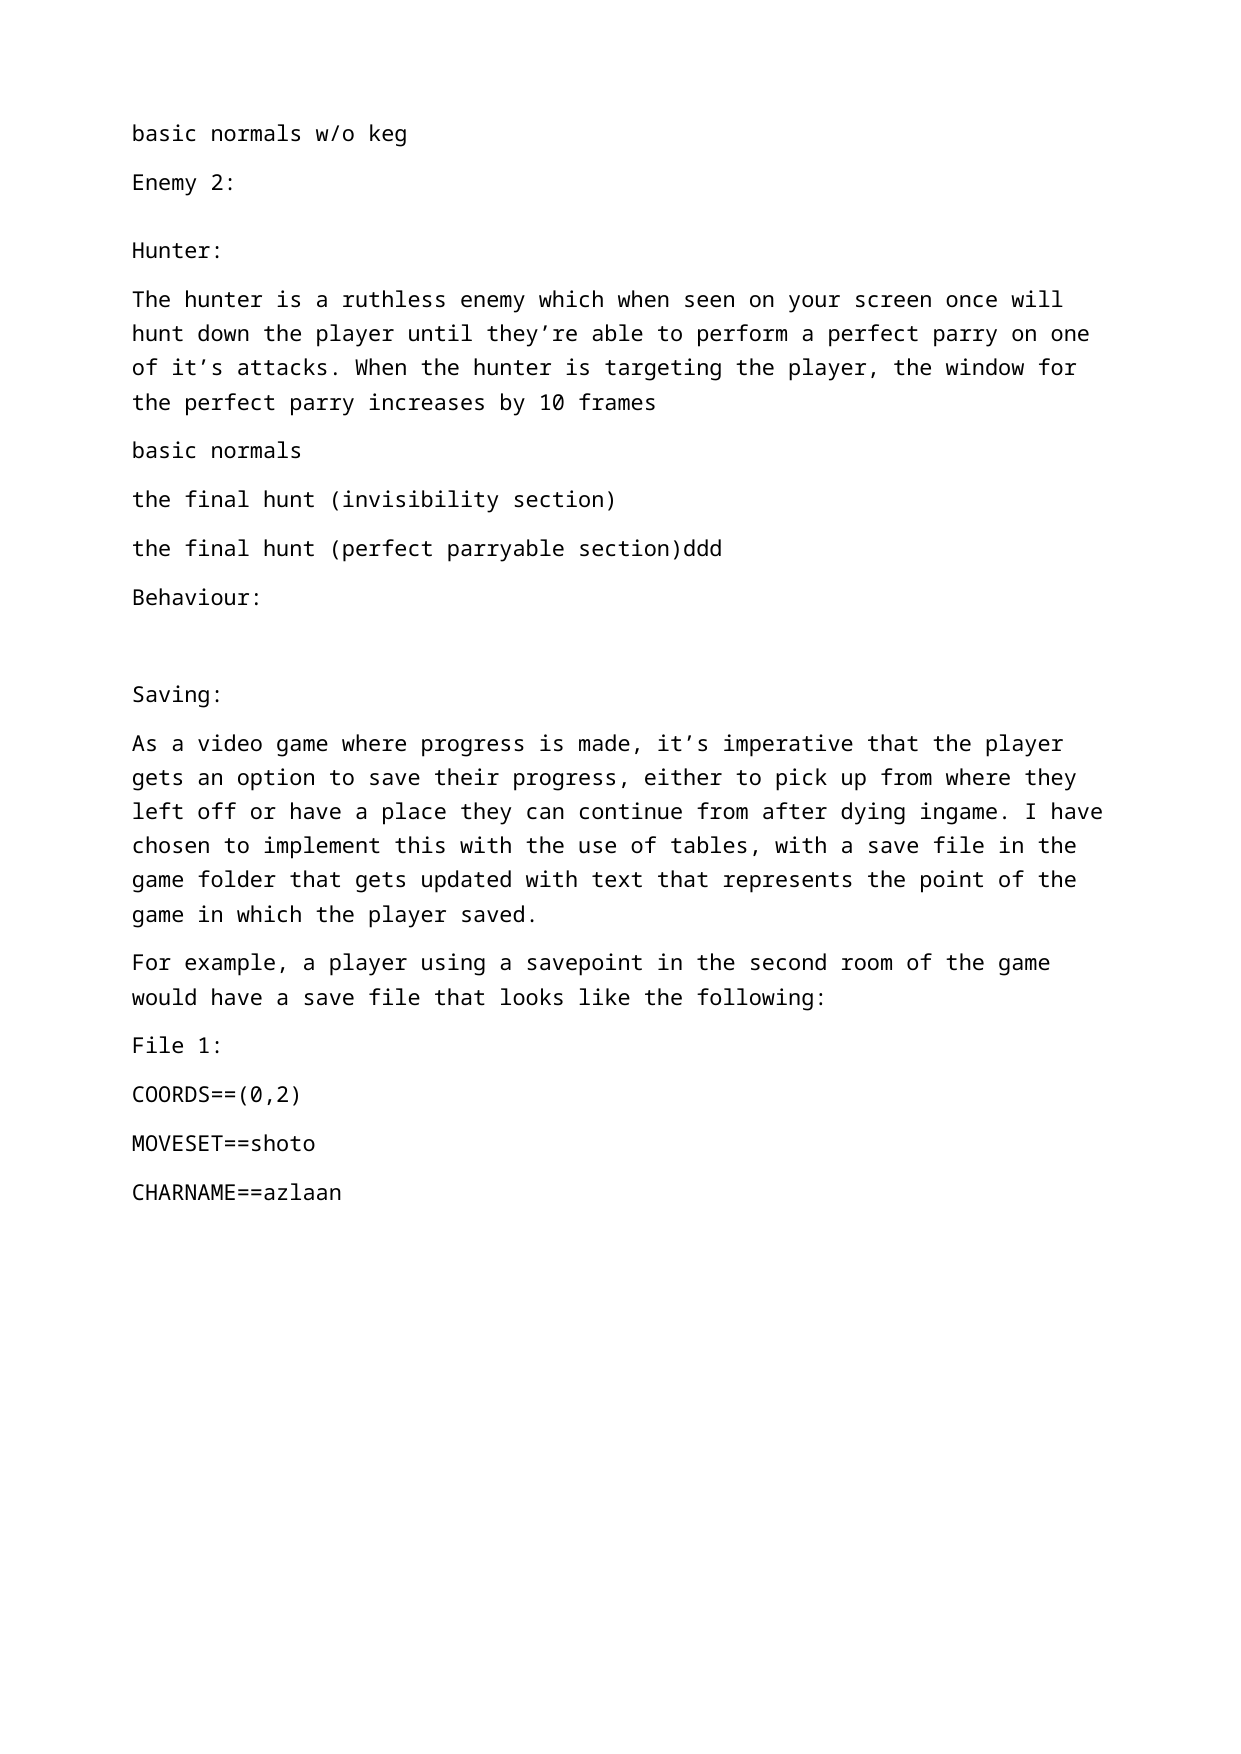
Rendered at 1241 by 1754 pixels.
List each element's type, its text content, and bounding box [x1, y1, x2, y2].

text Behaviour: [132, 581, 1122, 611]
text The hunter is a ruthless enemy which when seen on your screen once will hunt down the player until they’re able to perform a perfect parry on one of it’s attacks. When the hunter is targeting the player, the window for the perfect parry increases by 10 frames [132, 284, 1122, 416]
text As a video game where progress is made, it’s imperative that the player gets an option to save their progress, either to pick up from where they left off or have a place they can continue from after dying ingame. I have chosen to implement this with the use of tables, with a save file in the game folder that gets updated with text that represents the point of the game in which the player saved. [132, 728, 1122, 928]
text CHARNAME==azlaan [132, 1176, 1122, 1206]
text For example, a player using a savepoint in the second room of the game would have a save file that looks like the following: [132, 947, 1122, 1011]
text basic normals [132, 435, 1122, 465]
text Saving: [132, 679, 1122, 709]
text the final hunt (invisibility section) [132, 484, 1122, 514]
text File 1: [132, 1030, 1122, 1060]
text COORDS==(0,2) [132, 1079, 1122, 1109]
text MOVESET==shoto [132, 1128, 1122, 1157]
text Enemy 2: Hunter: [132, 167, 1122, 265]
text the final hunt (perfect parryable section)ddd [132, 533, 1122, 562]
text basic normals w/o keg [132, 118, 1122, 148]
